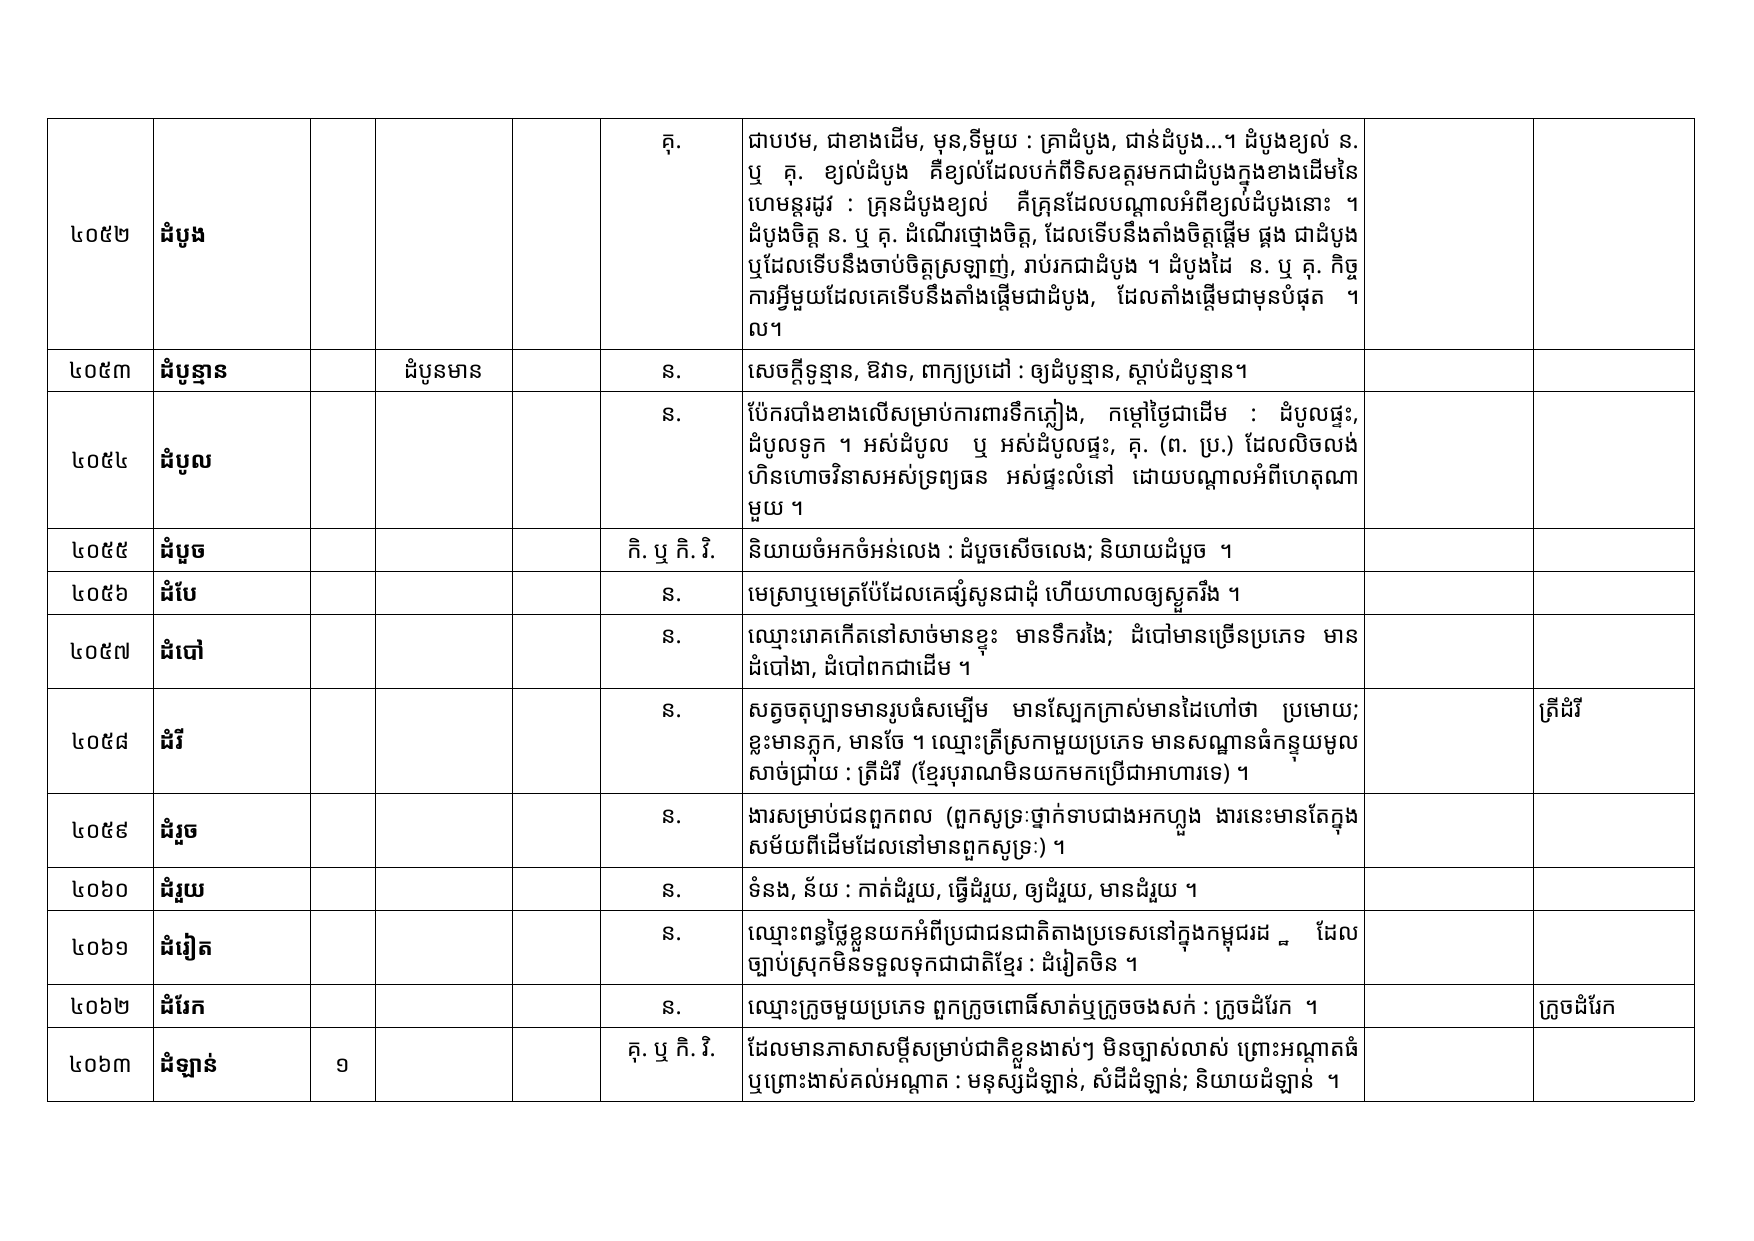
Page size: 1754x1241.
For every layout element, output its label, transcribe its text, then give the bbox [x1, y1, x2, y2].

table_cell [513, 529, 600, 571]
table_cell [311, 985, 375, 1027]
table_cell ដំបៅ [154, 615, 310, 687]
table_cell [1534, 794, 1694, 867]
table_cell [1534, 615, 1694, 687]
table_cell [1534, 392, 1694, 528]
table_cell ឈ្មោះ​ក្រូច​មួយ​ប្រភេទ ពួក​ក្រូច​ពោធិ៍សាត់​ឬ​ក្រូច​ចង​សក់ : ក្រូច​ដំរែក ។ [743, 985, 1364, 1027]
table_cell [513, 615, 600, 687]
table_cell ឈ្មោះ​ពន្ធ​ថ្លៃ​ខ្លួន​យក​អំពី​ប្រជាជន​ជាតិ​តាង​ប្រទេស​នៅ​ក្នុង​កម្ពុជ​រដ្ឋ ដែល​ច្បាប់​ស្រុក​មិន​ទទួល​ទុក​ជា​ជាតិ​ខ្មែរ : ដំរៀត​ចិន ។ [743, 911, 1364, 984]
table_cell ៤០៥៨ [48, 689, 153, 793]
table_cell [513, 392, 600, 528]
table_cell [1534, 572, 1694, 613]
table_cell [1365, 119, 1533, 348]
table_cell កិ. ឬ កិ. វិ. [601, 529, 742, 571]
table_cell ប៉ែក​របាំង​ខាង​លើ​សម្រាប់​ការពារ​ទឹក​ភ្លៀង, កម្ដៅ​ថ្ងៃ​ជាដើម : ដំបូល​ផ្ទះ, ដំបូល​ទូក ។ អស់​ដំបូល ឬ អស់​ដំបូល​ផ្ទះ, គុ. (ព. ប្រ.) ដែល​លិច​លង់​ហិនហោច​វិនាស​អស់​ទ្រព្យ​ធន អស់​ផ្ទះ​លំនៅ ដោយ​បណ្ដាល​អំពី​ហេតុ​ណា​មួយ ។ [743, 392, 1364, 528]
table_cell [513, 350, 600, 391]
table_cell [376, 794, 512, 867]
table_cell [311, 392, 375, 528]
table_cell ដំរួយ [154, 868, 310, 910]
table_cell សត្វ​ចតុប្បាទ​មាន​រូប​ធំ​សម្បើម មាន​ស្បែក​ក្រាស់​មាន​ដៃ​ហៅ​ថា ប្រមោយ; ខ្លះ​មាន​ភ្លុក, មាន​ចែ ។ ឈ្មោះ​ត្រី​ស្រកា​មួយ​ប្រភេទ មាន​សណ្ឋាន​ធំ​កន្ទុយ​មូល សាច់​ជ្រាយ : ត្រី​ដំរី (ខ្មែរ​បុរាណ​មិន​យក​មក​ប្រើ​ជា​អាហារ​ទេ) ។ [743, 689, 1364, 793]
table_cell [1534, 529, 1694, 571]
table_cell ៤០៥២ [48, 119, 153, 348]
table_cell [376, 615, 512, 687]
table_cell [311, 868, 375, 910]
table_cell ដំបូង [154, 119, 310, 348]
table_cell [376, 689, 512, 793]
table_cell ន. [601, 985, 742, 1027]
table_cell ន. [601, 392, 742, 528]
table_cell ដំរៀត [154, 911, 310, 984]
table_cell [513, 1028, 600, 1101]
table_cell [1365, 794, 1533, 867]
table_cell ត្រី​ដំរី [1534, 689, 1694, 793]
table_cell [311, 689, 375, 793]
table_cell [1365, 350, 1533, 391]
table_cell [376, 529, 512, 571]
table_cell និយាយ​ចំអក​ចំអន់​លេង : ដំបួច​សើច​លេង; និយាយ​ដំបួច ។ [743, 529, 1364, 571]
table_cell [311, 119, 375, 348]
table_cell [1365, 911, 1533, 984]
table_cell ដំបូន្មាន [154, 350, 310, 391]
table_cell [1534, 868, 1694, 910]
table_cell ៤០៦៣ [48, 1028, 153, 1101]
table_cell [1365, 529, 1533, 571]
table_cell ដំបូល [154, 392, 310, 528]
table_cell ដំរែក [154, 985, 310, 1027]
table_cell [1365, 868, 1533, 910]
table_cell ន. [601, 350, 742, 391]
table_cell [376, 911, 512, 984]
table_cell ៤០៥៤ [48, 392, 153, 528]
table_cell [513, 868, 600, 910]
table_cell [513, 689, 600, 793]
table_cell [311, 794, 375, 867]
table_cell [513, 119, 600, 348]
table_cell [513, 911, 600, 984]
table_cell [376, 985, 512, 1027]
table_cell [513, 572, 600, 613]
table_cell ន. [601, 572, 742, 613]
table_cell [376, 1028, 512, 1101]
table_cell [1365, 392, 1533, 528]
table_cell ន. [601, 868, 742, 910]
table_cell ១ [311, 1028, 375, 1101]
table_cell ៤០៦២ [48, 985, 153, 1027]
table_cell [376, 119, 512, 348]
table_cell ដំឡាន់ [154, 1028, 310, 1101]
table_cell ន. [601, 689, 742, 793]
table_cell គុ. ឬ កិ. វិ. [601, 1028, 742, 1101]
table_cell ដែល​មាន​ភាសា​សម្ដី​សម្រាប់​ជាតិ​ខ្លួន​ងាស់​ៗ មិន​ច្បាស់​លាស់​ ព្រោះ​អណ្ដាត​ធំ​ឬ​ព្រោះ​ងាស់​គល់​អណ្ដាត : មនុស្ស​ដំឡាន់, សំដី​ដំឡាន់; និយាយ​ដំឡាន់ ។ [743, 1028, 1364, 1101]
table_cell [1365, 985, 1533, 1027]
table_cell ៤០៦១ [48, 911, 153, 984]
table_cell [1365, 1028, 1533, 1101]
table_cell ដំរួច [154, 794, 310, 867]
table_cell ៤០៦០ [48, 868, 153, 910]
table_cell [513, 985, 600, 1027]
table_cell មេ​ស្រា​ឬ​មេ​ត្រប៉ែ​ដែល​គេ​ផ្សំ​សូន​ជា​ដុំ ហើយ​ហាល​ឲ្យ​ស្ងួត​រឹង ។ [743, 572, 1364, 613]
table_cell ៤០៥៥ [48, 529, 153, 571]
table_cell ងារ​សម្រាប់​ជន​ពួក​ពល (ពួក​សូទ្រៈ​ថ្នាក់​ទាប​ជាង​អក​ហ្លួង ងារ​នេះ​មាន​តែ​ក្នុង​សម័យ​ពី​ដើម​ដែល​នៅ​មាន​ពួក​សូទ្រៈ) ។ [743, 794, 1364, 867]
table_cell [376, 392, 512, 528]
table_cell ដំបែ [154, 572, 310, 613]
table_cell ៤០៥៦ [48, 572, 153, 613]
table_cell [1534, 1028, 1694, 1101]
table_cell [1365, 615, 1533, 687]
table_cell [311, 529, 375, 571]
table_cell [376, 572, 512, 613]
table_cell ដំបួច [154, 529, 310, 571]
table_cell គុ. [601, 119, 742, 348]
table_cell សេចក្ដី​ទូន្មាន, ឱវាទ, ពាក្យ​ប្រដៅ : ឲ្យ​ដំបូន្មាន, ស្ដាប់​ដំបូន្មាន។ [743, 350, 1364, 391]
table_cell ន. [601, 615, 742, 687]
table_cell ដំរី [154, 689, 310, 793]
table_cell ទំនង, ន័យ : កាត់​ដំរួយ, ធ្វើ​ដំរួយ, ឲ្យ​ដំរួយ, មាន​ដំរួយ ។ [743, 868, 1364, 910]
table_cell [311, 911, 375, 984]
table_cell [1534, 119, 1694, 348]
table_cell ជា​បឋម, ជា​ខាង​ដើម, មុន,ទី​មួយ : គ្រា​ដំបូង, ជាន់​ដំបូង...។ ដំបូង​ខ្យល់ ន. ឬ គុ. ខ្យល់​ដំបូង គឺ​ខ្យល់​ដែល​បក់​ពី​ទិស​ឧត្តរ​មក​ជា​ដំបូង​ក្នុង​ខាង​ដើម​នៃ​ហេមន្ត​រដូវ : គ្រុន​ដំបូង​ខ្យល់ គឺ​គ្រុន​ដែល​បណ្ដាល​អំពី​ខ្យល់​ដំបូង​នោះ ។ ដំបូង​ចិត្ត ន. ឬ គុ. ដំណើរ​ថ្មោង​ចិត្ត, ដែល​ទើប​នឹង​តាំង​ចិត្ត​ផ្ដើម ផ្គង ជា​ដំបូង ឬ​ដែល​ទើប​នឹង​ចាប់​ចិត្ត​ស្រឡាញ់, រាប់​រក​ជា​ដំបូង ។ ដំបូង​ដៃ ន. ឬ គុ. កិច្ច​ការ​អ្វី​មួយ​ដែល​គេ​ទើប​នឹង​តាំង​ផ្ដើម​ជា​ដំបូង, ដែល​តាំង​ផ្ដើម​ជា​មុន​បំផុត ។ល។ [743, 119, 1364, 348]
table_cell ឈ្មោះ​រោគ​កើត​នៅ​សាច់​មាន​ខ្ទុះ មាន​ទឹក​រងៃ; ដំបៅ​មាន​ច្រើន​ប្រភេទ មាន​ដំបៅ​ងា, ដំបៅ​ពក​ជាដើម ។ [743, 615, 1364, 687]
table_cell [311, 350, 375, 391]
table_cell [513, 794, 600, 867]
table_cell [1534, 911, 1694, 984]
table_cell ៤០៥៩ [48, 794, 153, 867]
table_cell ដំបូនមាន [376, 350, 512, 391]
table_cell ក្រូច​ដំរែក [1534, 985, 1694, 1027]
table_cell [311, 572, 375, 613]
table_cell ន. [601, 794, 742, 867]
table_cell [1534, 350, 1694, 391]
table_cell [1365, 572, 1533, 613]
table_cell ៤០៥៧ [48, 615, 153, 687]
table_cell [311, 615, 375, 687]
table_cell ៤០៥៣ [48, 350, 153, 391]
table_cell ន. [601, 911, 742, 984]
table_cell [1365, 689, 1533, 793]
table_cell [376, 868, 512, 910]
